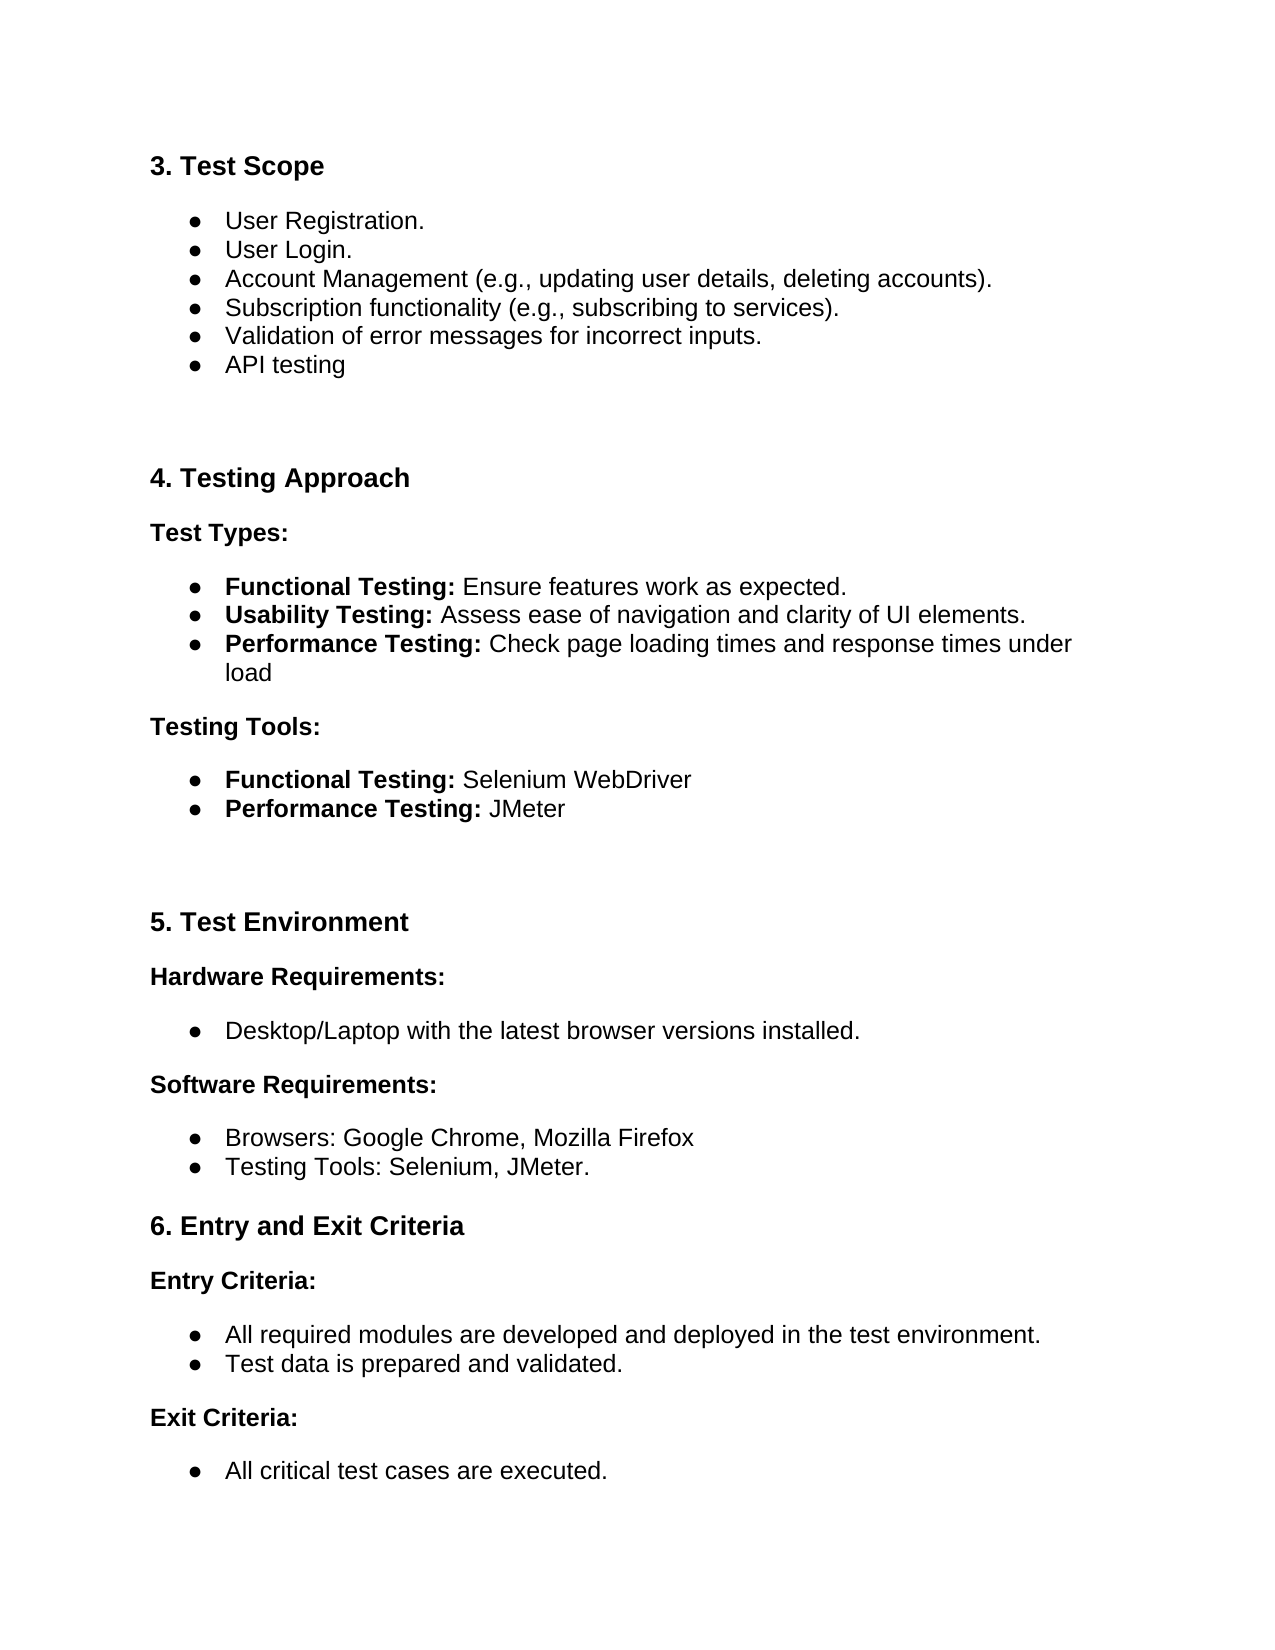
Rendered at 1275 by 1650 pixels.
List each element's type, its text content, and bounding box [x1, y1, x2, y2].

list User Registration. [187, 206, 1125, 235]
list Subscription functionality (e.g., subscribing to services). [187, 292, 1125, 321]
text Exit Criteria: [150, 1402, 1125, 1431]
subtitle 6. Entry and Exit Criteria [150, 1210, 1125, 1241]
list Performance Testing: JMeter [187, 794, 1125, 823]
list Test data is prepared and validated. [187, 1349, 1125, 1377]
list Functional Testing: Ensure features work as expected. [187, 572, 1125, 600]
list API testing [187, 350, 1125, 379]
list Desktop/Laptop with the latest browser versions installed. [187, 1016, 1125, 1044]
subtitle 3. Test Scope [150, 150, 1125, 181]
list Usability Testing: Assess ease of navigation and clarity of UI elements. [187, 600, 1125, 629]
list User Login. [187, 235, 1125, 264]
list Testing Tools: Selenium, JMeter. [187, 1152, 1125, 1181]
list Performance Testing: Check page loading times and response times under load [187, 629, 1125, 687]
text Software Requirements: [150, 1069, 1125, 1098]
text Test Types: [150, 518, 1125, 547]
list All critical test cases are executed. [187, 1456, 1125, 1485]
subtitle 5. Test Environment [150, 906, 1125, 937]
list Browsers: Google Chrome, Mozilla Firefox [187, 1123, 1125, 1152]
list All required modules are developed and deployed in the test environment. [187, 1320, 1125, 1349]
list Validation of error messages for incorrect inputs. [187, 321, 1125, 350]
list Account Management (e.g., updating user details, deleting accounts). [187, 264, 1125, 292]
list Functional Testing: Selenium WebDriver [187, 765, 1125, 794]
text Hardware Requirements: [150, 962, 1125, 991]
text Testing Tools: [150, 712, 1125, 740]
subtitle 4. Testing Approach [150, 462, 1125, 493]
text Entry Criteria: [150, 1266, 1125, 1295]
